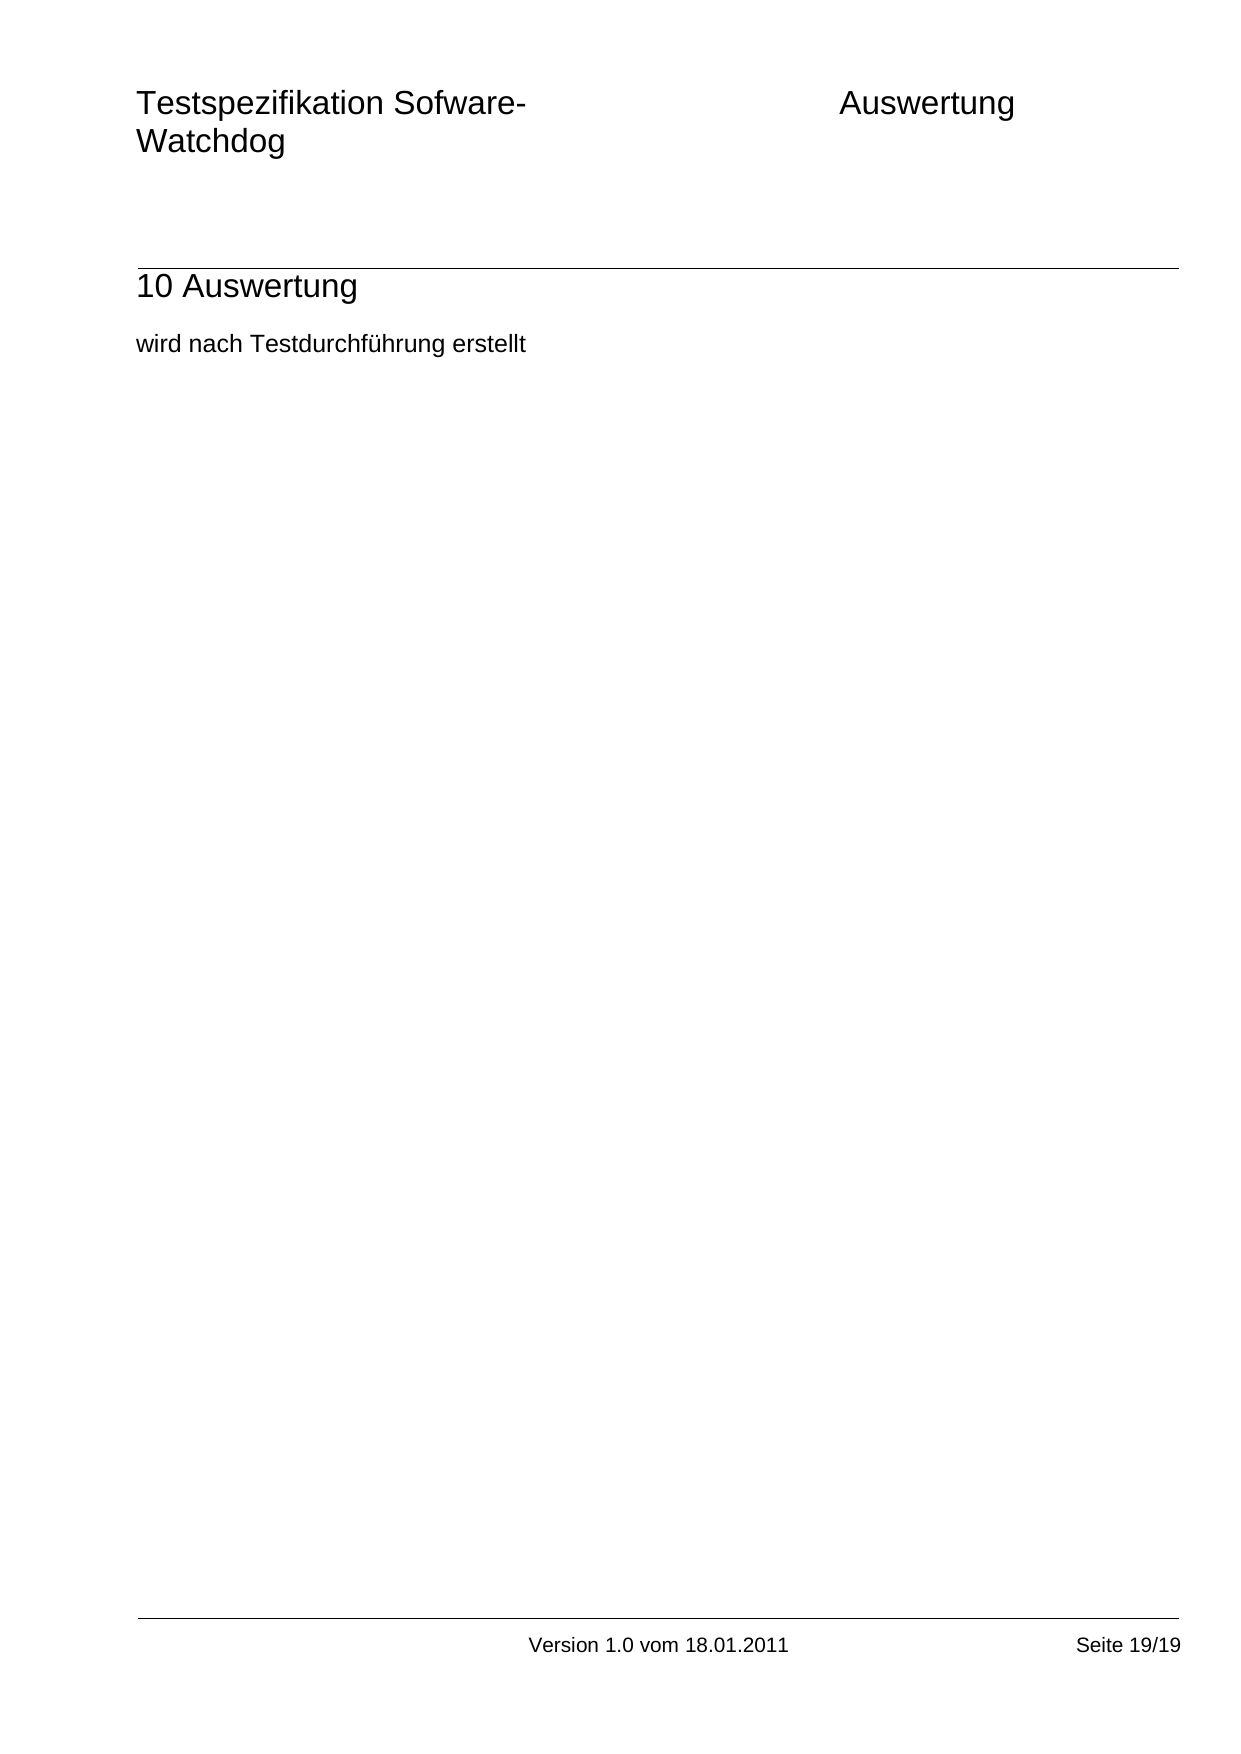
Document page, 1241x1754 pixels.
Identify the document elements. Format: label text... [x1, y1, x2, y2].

subtitle Auswertung [136, 289, 352, 304]
text wird nach Testdurchführung erstellt [136, 329, 1181, 358]
subtitle Auswertung [351, 289, 1181, 304]
